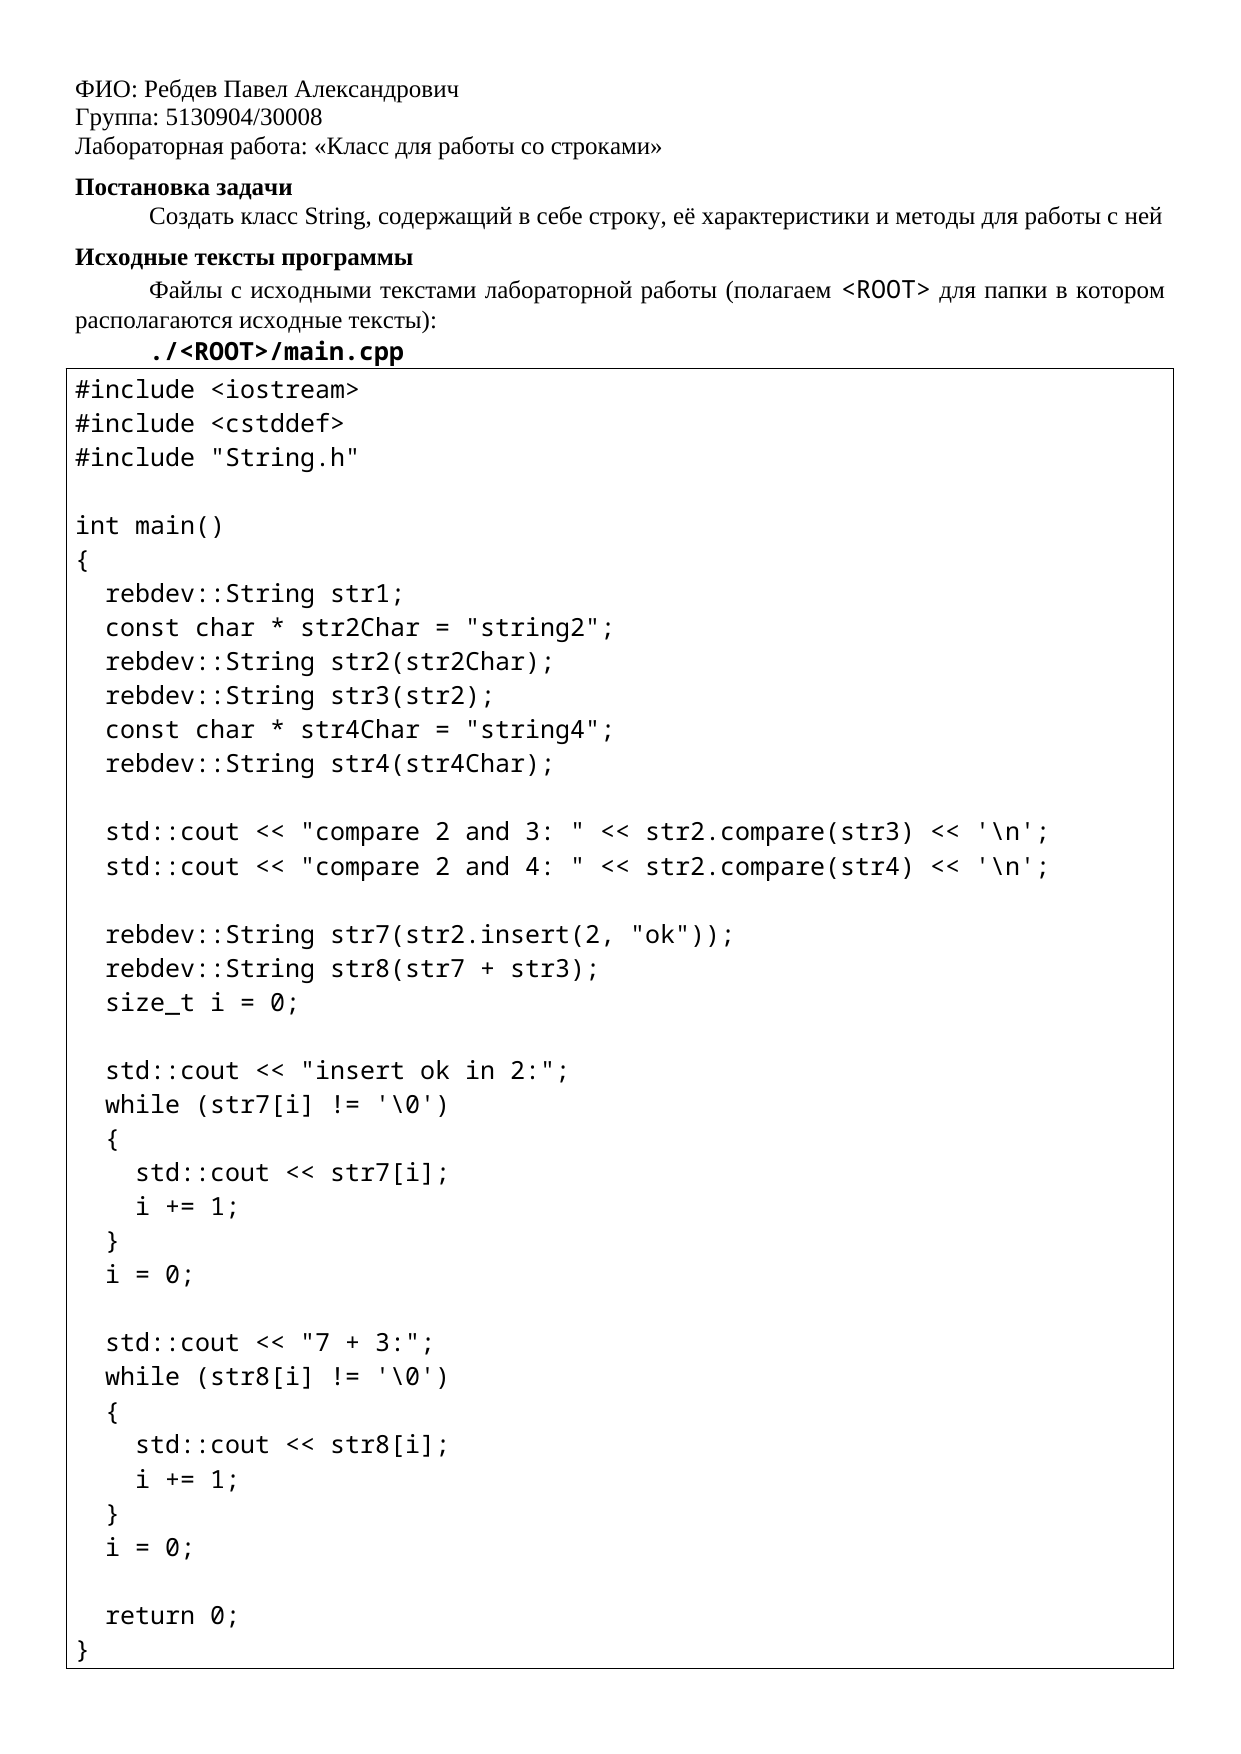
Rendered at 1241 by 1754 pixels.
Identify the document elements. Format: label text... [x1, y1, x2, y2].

text const char * str4Char = "string4"; [75, 712, 1165, 746]
text { [75, 542, 1165, 576]
text i = 0; [75, 1257, 1165, 1291]
text rebdev::String str8(str7 + str3); [75, 950, 1165, 984]
text #include <cstddef> [75, 405, 1165, 439]
text std::cout << str7[i]; [75, 1155, 1165, 1189]
text std::cout << "compare 2 and 4: " << str2.compare(str4) << '\n'; [75, 848, 1165, 882]
text } [75, 1223, 1165, 1257]
text Файлы с исходными текстами лабораторной работы (полагаем <ROOT> для папки в котором располагаются исходные тексты): [75, 271, 1165, 334]
text std::cout << str8[i]; [75, 1427, 1165, 1461]
text rebdev::String str2(str2Char); [75, 644, 1165, 678]
text } [67, 1628, 1173, 1668]
text return 0; [75, 1597, 1165, 1628]
text { [75, 1121, 1165, 1155]
text Постановка задачи [75, 172, 1165, 201]
text std::cout << "compare 2 and 3: " << str2.compare(str3) << '\n'; [75, 814, 1165, 848]
text Создать класс String, содержащий в себе строку, её характеристики и методы для работы с ней [75, 201, 1165, 230]
text i = 0; [75, 1529, 1165, 1563]
text ./<ROOT>/main.cpp [75, 334, 1165, 368]
text size_t i = 0; [75, 984, 1165, 1018]
text rebdev::String str1; [75, 576, 1165, 610]
text int main() [75, 507, 1165, 542]
text } [75, 1495, 1165, 1529]
text rebdev::String str4(str4Char); [75, 746, 1165, 780]
text rebdev::String str7(str2.insert(2, "ok")); [75, 916, 1165, 950]
text Исходные тексты программы [75, 242, 1165, 271]
text std::cout << "7 + 3:"; [75, 1325, 1165, 1359]
text while (str7[i] != '\0') [75, 1087, 1165, 1121]
text rebdev::String str3(str2); [75, 678, 1165, 712]
text #include "String.h" [75, 439, 1165, 473]
text std::cout << "insert ok in 2:"; [75, 1052, 1165, 1087]
text const char * str2Char = "string2"; [75, 610, 1165, 644]
text #include <iostream> [67, 369, 1173, 405]
text { [75, 1393, 1165, 1427]
text while (str8[i] != '\0') [75, 1359, 1165, 1393]
text i += 1; [75, 1461, 1165, 1495]
text i += 1; [75, 1189, 1165, 1223]
